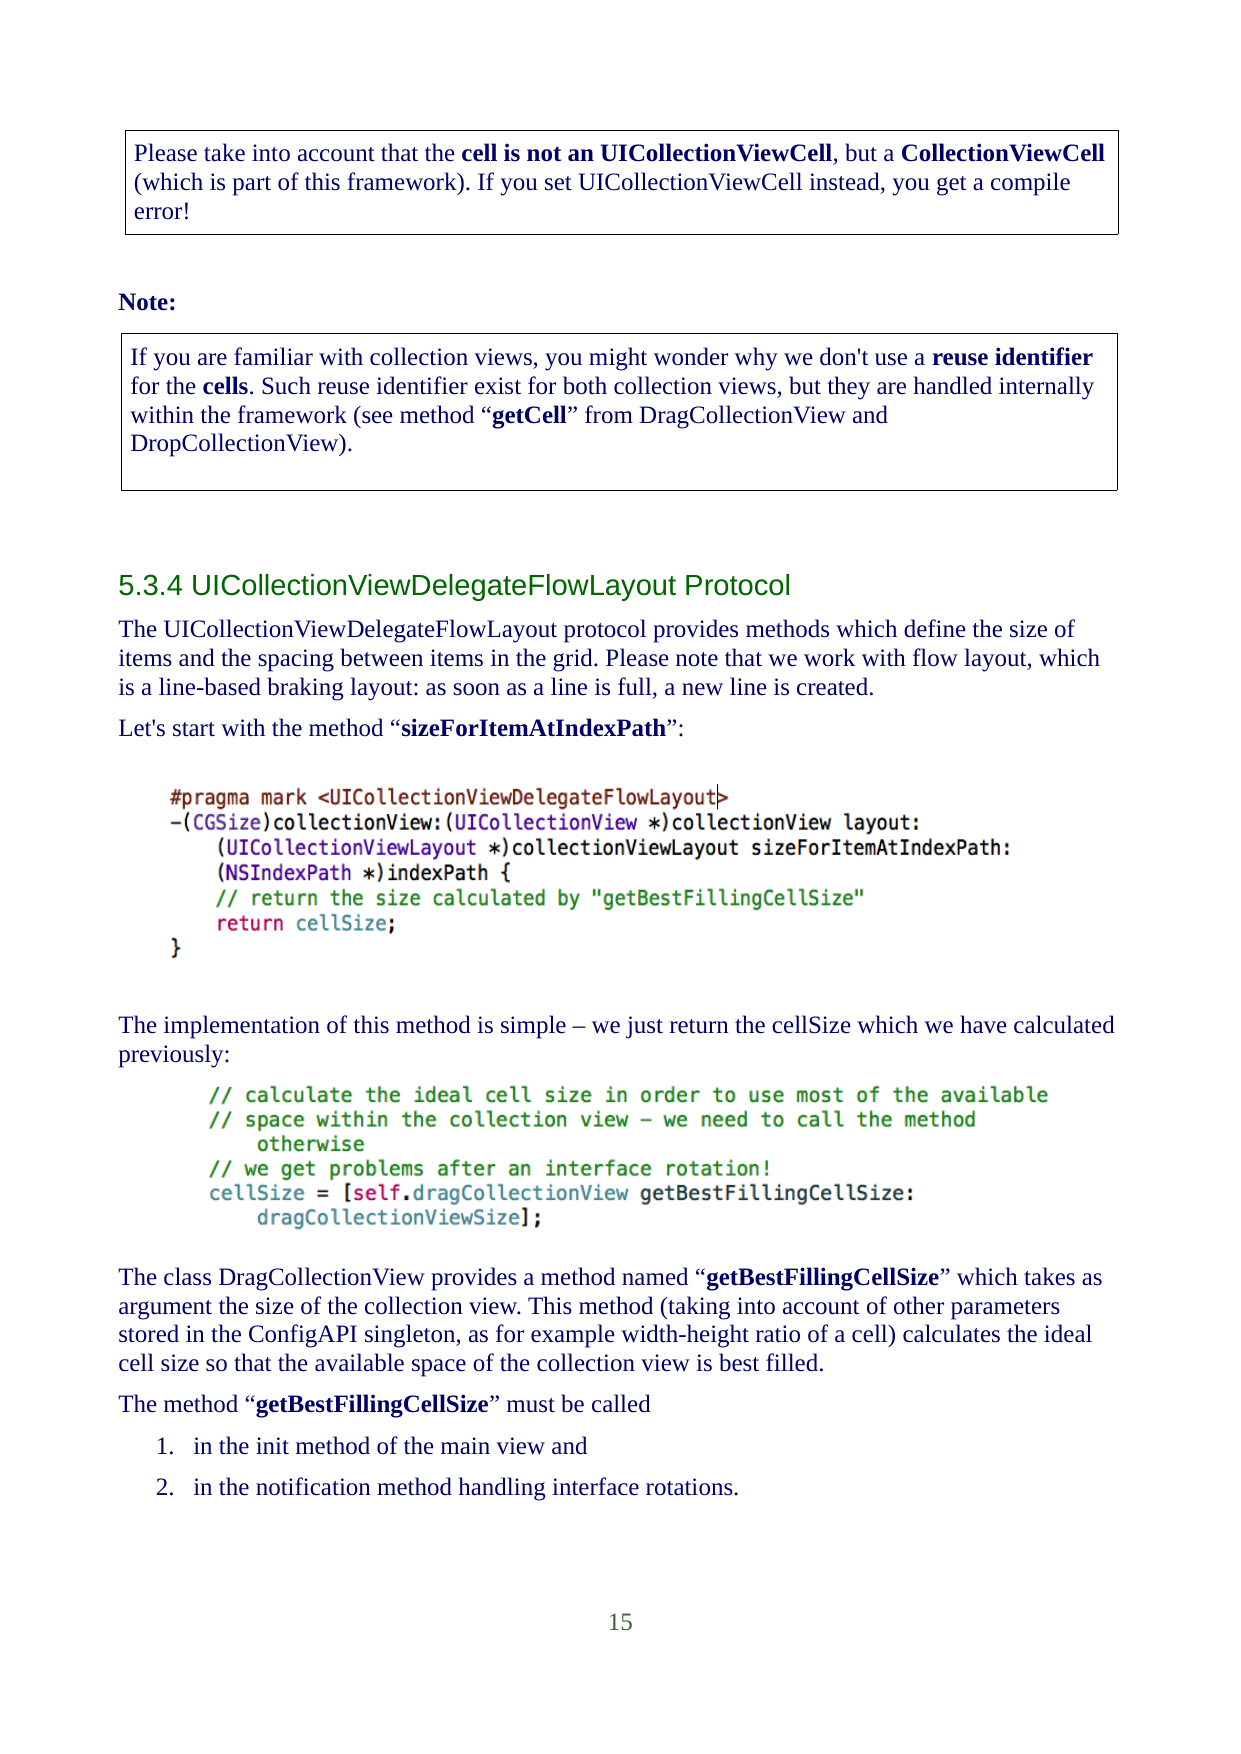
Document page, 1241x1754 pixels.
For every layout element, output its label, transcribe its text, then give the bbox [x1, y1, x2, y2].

list in the init method of the main view and [156, 1431, 1122, 1459]
picture [166, 777, 1022, 969]
text The method “getBestFillingCellSize” must be called [118, 1389, 1122, 1418]
text Note: [118, 287, 1122, 316]
list in the notification method handling interface rotations. [156, 1472, 1122, 1501]
text The class DragCollectionView provides a method named “getBestFillingCellSize” which takes as argument the size of the collection view. This method (taking into account of other parameters stored in the ConfigAPI singleton, as for example width-height ratio of a cell) calculates the ideal cell size so that the available space of the collection view is best filled. [118, 1080, 1122, 1377]
text Let's start with the method “sizeForItemAtIndexPath”: [118, 713, 1122, 742]
picture [187, 1080, 1053, 1262]
subtitle 5.3.4 UICollectionViewDelegateFlowLayout Protocol [118, 568, 1122, 602]
text If you are familiar with collection views, you might wonder why we don't use a reuse identifier for the cells. Such reuse identifier exist for both collection views, but they are handled internally within the framework (see method “getCell” from DragCollectionView and DropCollectionView). [130, 342, 1108, 457]
text The implementation of this method is simple – we just return the cellSize which we have calculated previously: [118, 1010, 1122, 1068]
text Please take into account that the cell is not an UICollectionViewCell, but a CollectionViewCell (which is part of this framework). If you set UICollectionViewCell instead, you get a compile error! [134, 138, 1109, 225]
text The UICollectionViewDelegateFlowLayout protocol provides methods which define the size of items and the spacing between items in the grid. Please note that we work with flow layout, which is a line-based braking layout: as soon as a line is full, a new line is created. [118, 614, 1122, 701]
